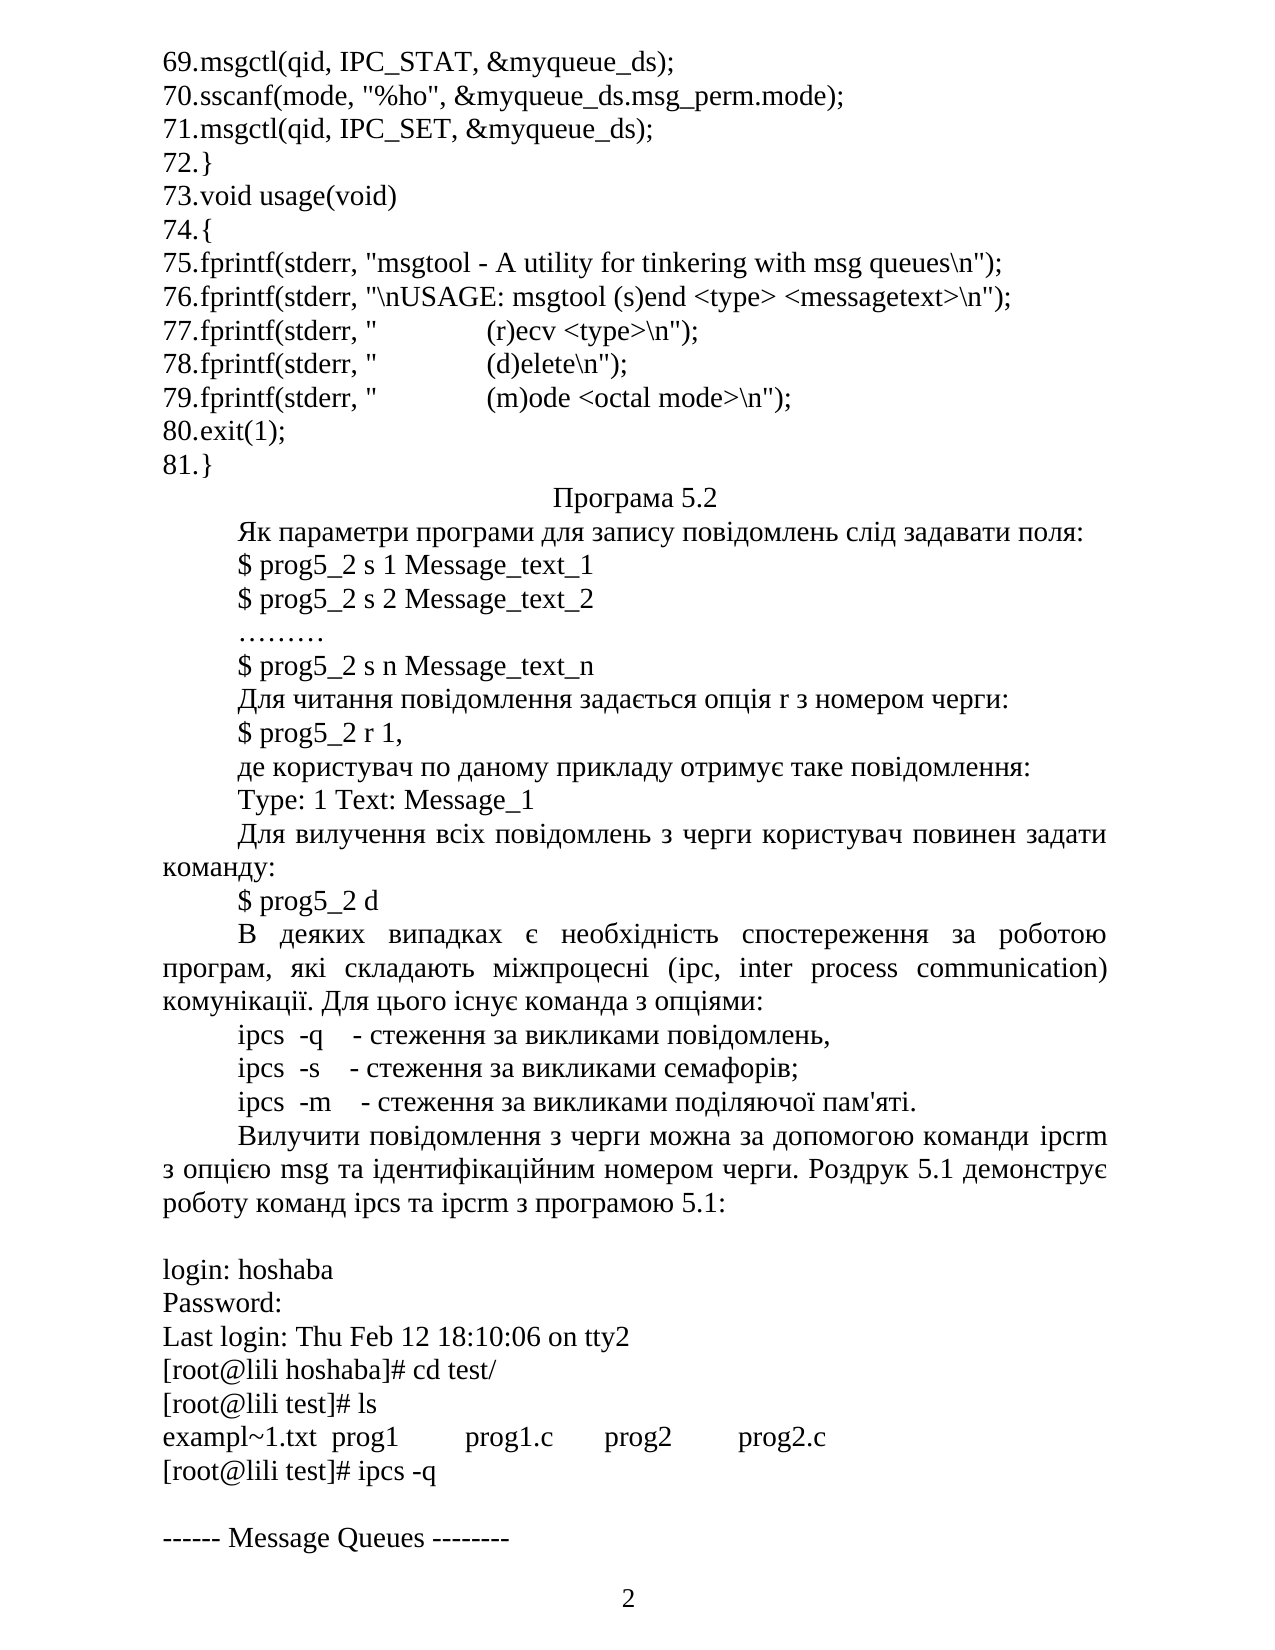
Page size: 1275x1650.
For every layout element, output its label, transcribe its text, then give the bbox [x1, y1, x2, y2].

list { [162, 212, 1107, 246]
list sscanf(mode, "%ho", &myqueue_ds.msg_perm.mode); [162, 78, 1107, 111]
text ------ Message Queues -------- [162, 1520, 1107, 1554]
text ……… [162, 614, 1107, 648]
list fprintf(stderr, "msgtool - A utility for tinkering with msg queues\n"); [162, 246, 1107, 279]
text ipcs -q - стеження за викликами повідомлень, [162, 1017, 1107, 1051]
text $ prog5_2 d [162, 883, 1107, 916]
text Last login: Thu Feb 12 18:10:06 on tty2 [162, 1319, 1107, 1352]
list exit(1); [162, 413, 1107, 447]
list fprintf(stderr, " (d)elete\n"); [162, 346, 1107, 380]
list } [162, 145, 1107, 178]
list msgctl(qid, IPC_SET, &myqueue_ds); [162, 111, 1107, 145]
text ipcs -m - стеження за викликами поділяючої пам'яті. [162, 1084, 1107, 1118]
text $ prog5_2 s 2 Message_text_2 [162, 581, 1107, 614]
list fprintf(stderr, " (r)ecv <type>\n"); [162, 313, 1107, 346]
list void usage(void) [162, 178, 1107, 212]
text Для читання повідомлення задається опція r з номером черги: [162, 682, 1107, 715]
text Password: [162, 1285, 1107, 1319]
text В деяких випадках є необхідність спостереження за роботою програм, які складають міжпроцесні (ipc, inter process communication) комунікації. Для цього існує команда з опціями: [162, 916, 1107, 1017]
text Для вилучення всіх повідомлень з черги користувач повинен задати команду: [162, 816, 1107, 883]
text Програма 5.2 [162, 480, 1107, 514]
text $ prog5_2 s n Message_text_n [162, 648, 1107, 682]
list fprintf(stderr, " (m)ode <octal mode>\n"); [162, 380, 1107, 413]
list fprintf(stderr, "\nUSAGE: msgtool (s)end <type> <messagetext>\n"); [162, 279, 1107, 313]
text [root@lili hoshaba]# cd test/ [162, 1352, 1107, 1386]
text exampl~1.txt prog1 prog1.c prog2 prog2.c [162, 1419, 1107, 1453]
text [root@lili test]# ipcs -q [162, 1453, 1107, 1487]
list } [162, 447, 1107, 480]
text $ prog5_2 s 1 Message_text_1 [162, 547, 1107, 581]
text $ prog5_2 r 1, [162, 715, 1107, 749]
list msgctl(qid, IPC_STAT, &myqueue_ds); [162, 44, 1107, 78]
text [root@lili test]# ls [162, 1386, 1107, 1419]
text Як параметри програми для запису повідомлень слід задавати поля: [162, 514, 1107, 547]
text Вилучити повідомлення з черги можна за допомогою команди ipcrm з опцією msg та ідентифікаційним номером черги. Роздрук 5.1 демонструє роботу команд ipcs та ipcrm з програмою 5.1: [162, 1118, 1107, 1218]
text Type: 1 Text: Message_1 [162, 782, 1107, 816]
text де користувач по даному прикладу отримує таке пові­домлення: [162, 749, 1107, 782]
text login: hoshaba [162, 1252, 1107, 1285]
text ipcs -s - стеження за викликами семафорів; [162, 1051, 1107, 1084]
